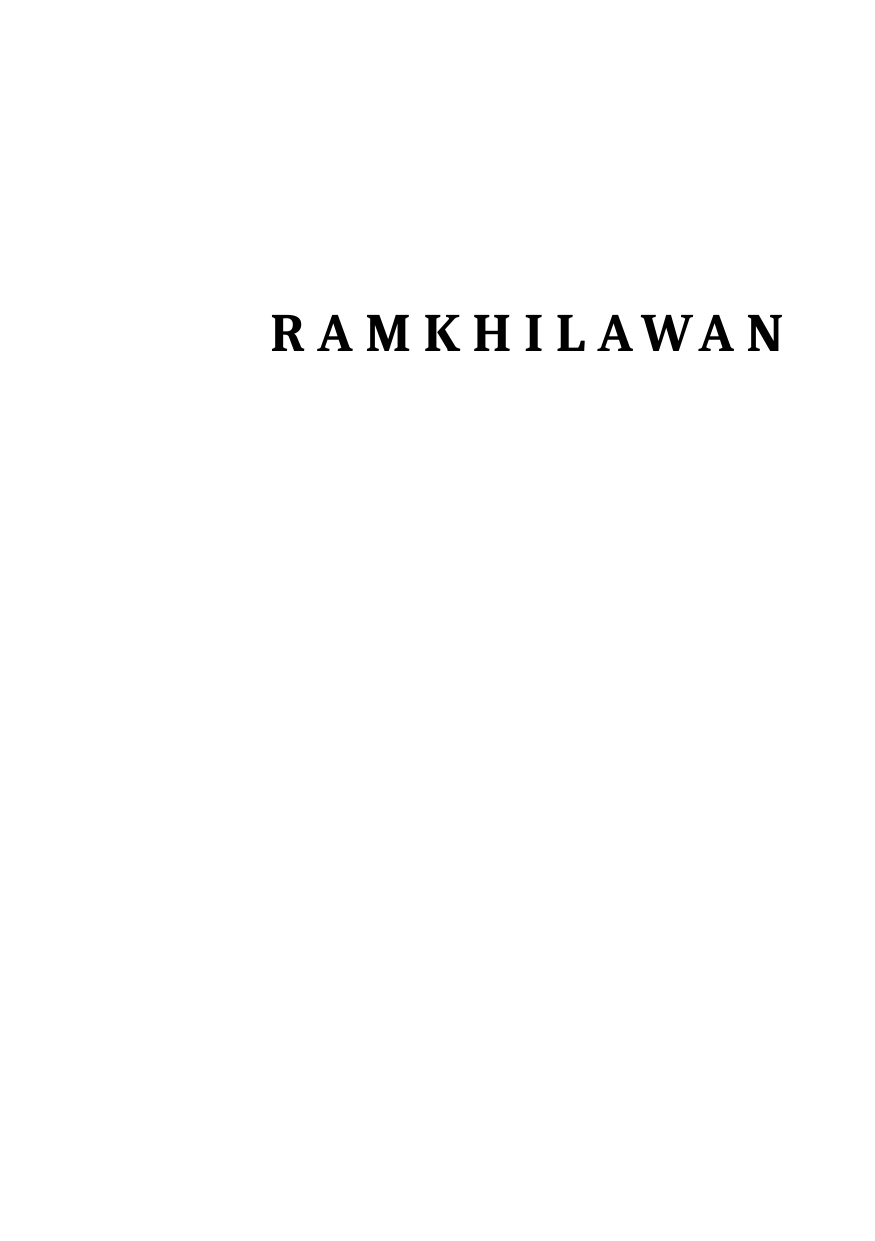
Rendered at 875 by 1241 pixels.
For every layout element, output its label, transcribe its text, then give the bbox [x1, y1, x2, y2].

title RAMKHILAWAN [256, 301, 799, 368]
